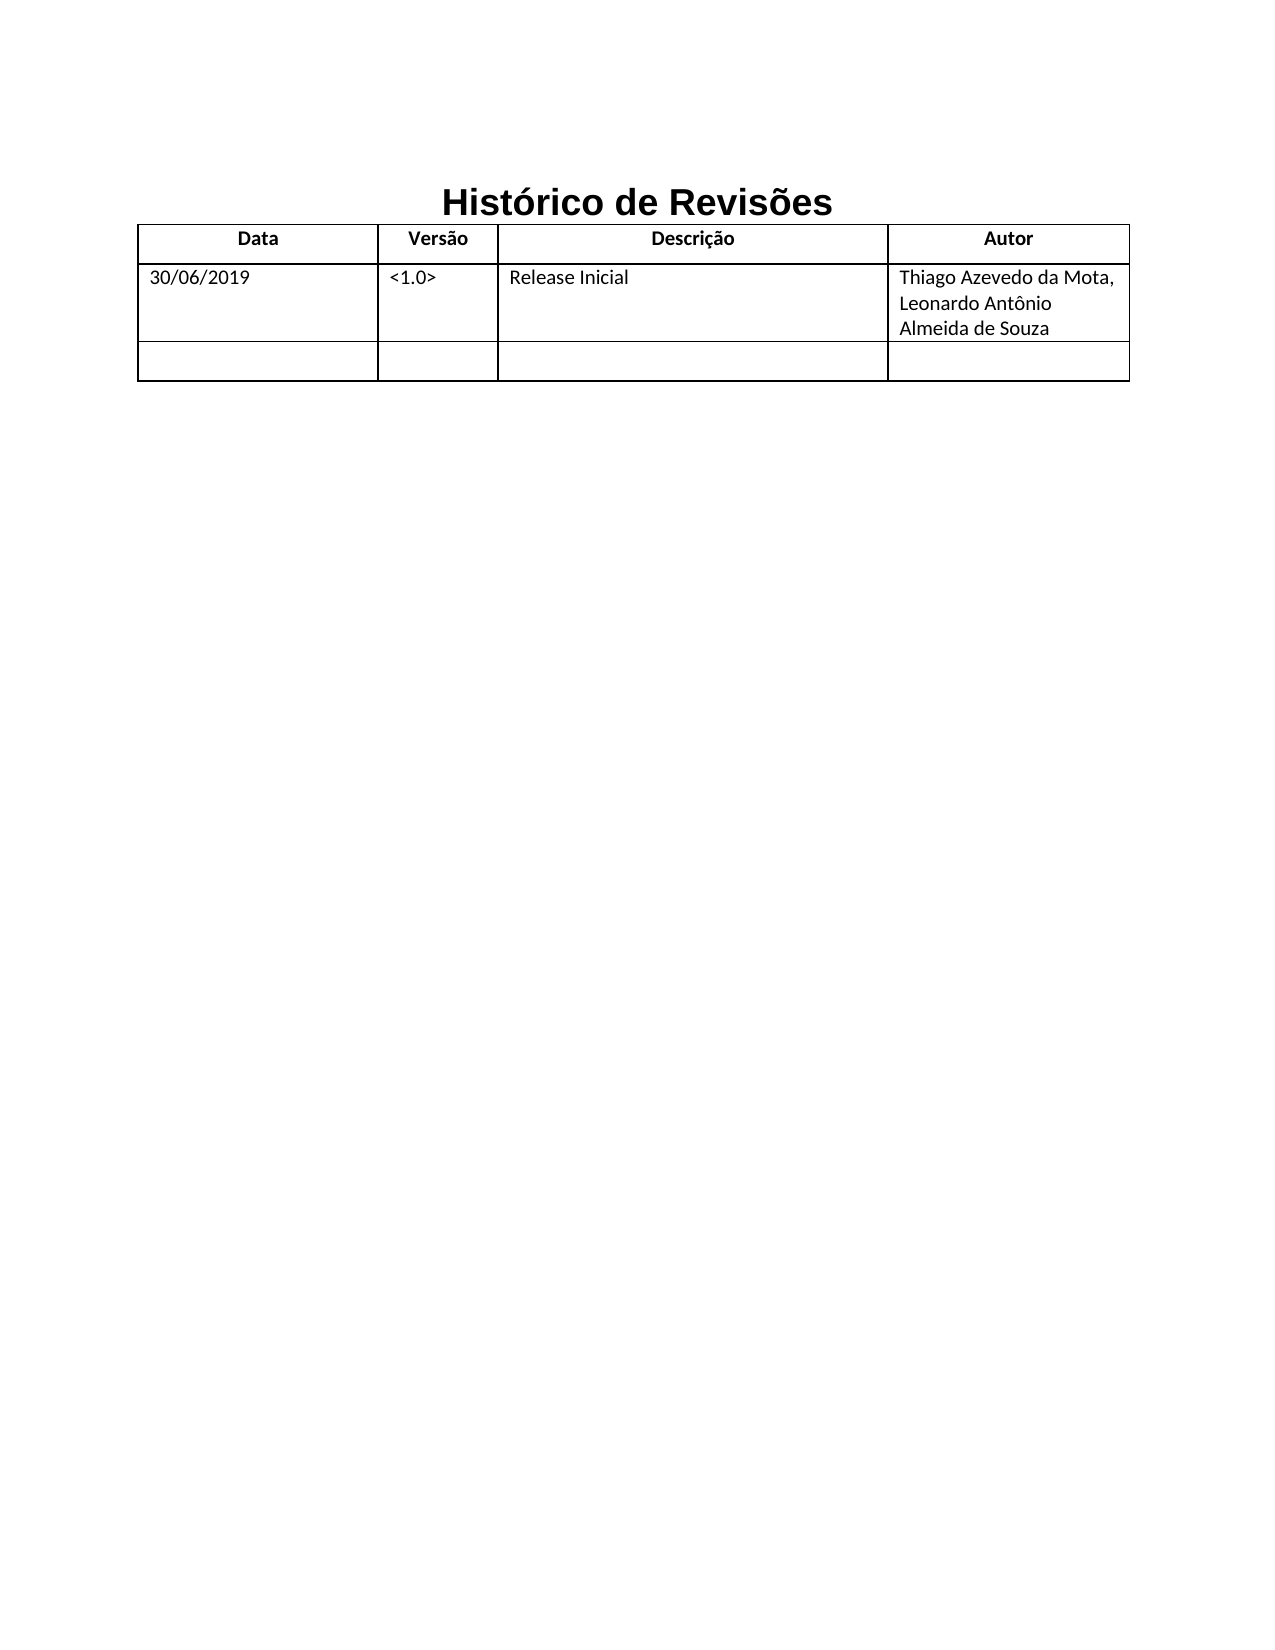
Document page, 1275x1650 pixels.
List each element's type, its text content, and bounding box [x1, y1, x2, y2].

table_cell <1.0> [379, 265, 497, 341]
table_cell [889, 342, 1129, 380]
table_header Versão [379, 225, 497, 263]
table_cell [139, 342, 377, 380]
table_cell [499, 342, 887, 380]
table_cell [379, 342, 497, 380]
table_cell Release Inicial [499, 265, 887, 341]
table_header Autor [889, 225, 1129, 263]
table_header Data [139, 225, 377, 263]
table_header Descrição [499, 225, 887, 263]
table_cell 30/06/2019 [139, 265, 377, 341]
table_cell Thiago Azevedo da Mota, Leonardo Antônio Almeida de Souza [889, 265, 1129, 341]
subtitle Histórico de Revisões [150, 180, 1125, 223]
